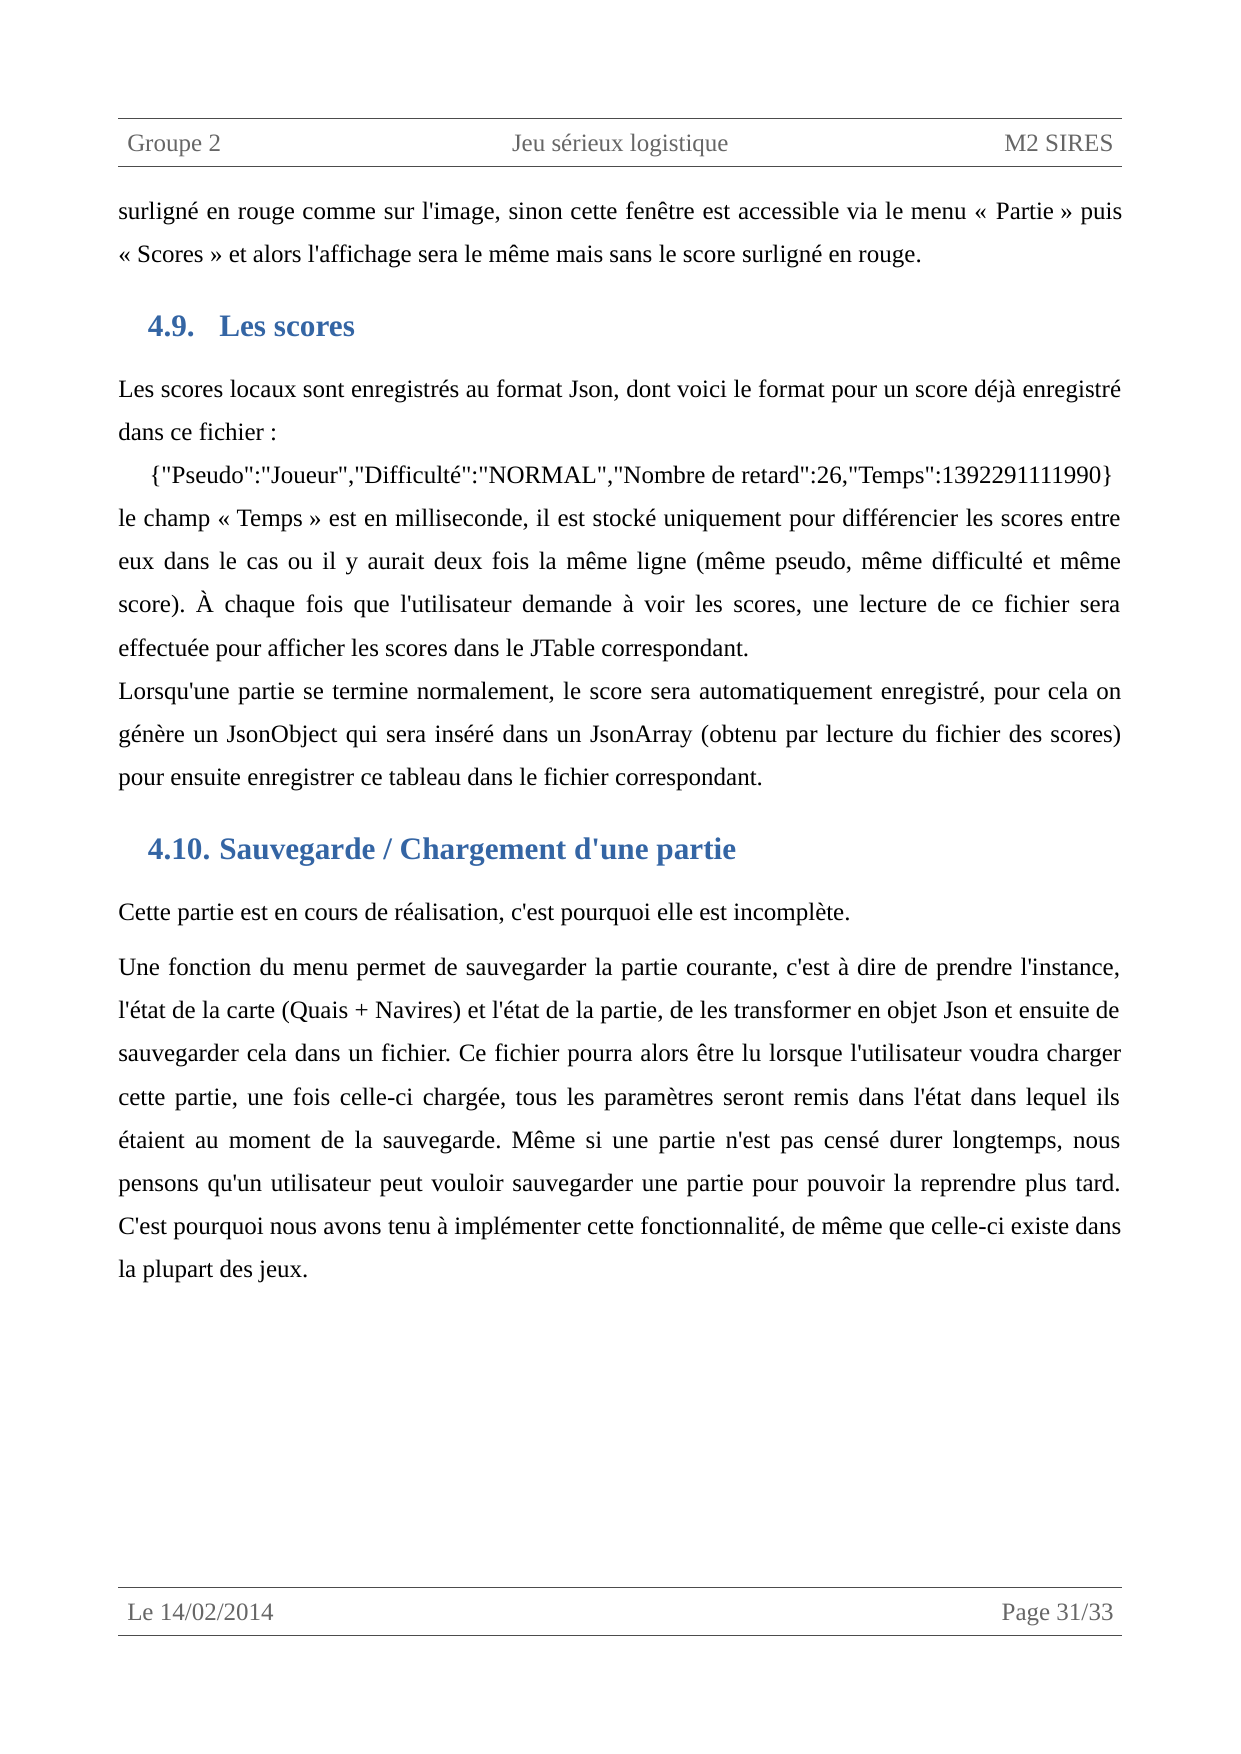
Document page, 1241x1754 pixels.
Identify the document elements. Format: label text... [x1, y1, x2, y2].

text Cette partie est en cours de réalisation, c'est pourquoi elle est incomplète. [118, 897, 1122, 925]
text Une fonction du menu permet de sauvegarder la partie courante, c'est à dire de prendre l'instance, l'état de la carte (Quais + Navires) et l'état de la partie, de les transformer en objet Json et ensuite de sauvegarder cela dans un fichier. Ce fichier pourra alors être lu lorsque l'utilisateur voudra charger cette partie, une fois celle-ci chargée, tous les paramètres seront remis dans l'état dans lequel ils étaient au moment de la sauvegarde. Même si une partie n'est pas censé durer longtemps, nous pensons qu'un utilisateur peut vouloir sauvegarder une partie pour pouvoir la reprendre plus tard. C'est pourquoi nous avons tenu à implémenter cette fonctionnalité, de même que celle-ci existe dans la plupart des jeux. [118, 952, 1122, 1283]
text Lorsqu'une partie se termine normalement, le score sera automatiquement enregistré, pour cela on génère un JsonObject qui sera inséré dans un JsonArray (obtenu par lecture du fichier des scores) pour ensuite enregistrer ce tableau dans le fichier correspondant. [118, 676, 1122, 791]
subtitle Sauvegarde / Chargement d'une partie [145, 830, 1122, 866]
text {"Pseudo":"Joueur","Difficulté":"NORMAL","Nombre de retard":26,"Temps":1392291111990} [118, 460, 1122, 489]
text surligné en rouge comme sur l'image, sinon cette fenêtre est accessible via le menu « Partie » puis « Scores » et alors l'affichage sera le même mais sans le score surligné en rouge. [118, 196, 1122, 268]
text le champ « Temps » est en milliseconde, il est stocké uniquement pour différencier les scores entre eux dans le cas ou il y aurait deux fois la même ligne (même pseudo, même difficulté et même score). À chaque fois que l'utilisateur demande à voir les scores, une lecture de ce fichier sera effectuée pour afficher les scores dans le JTable correspondant. [118, 503, 1122, 661]
subtitle Les scores [145, 308, 1122, 343]
text Les scores locaux sont enregistrés au format Json, dont voici le format pour un score déjà enregistré dans ce fichier : [118, 374, 1122, 446]
